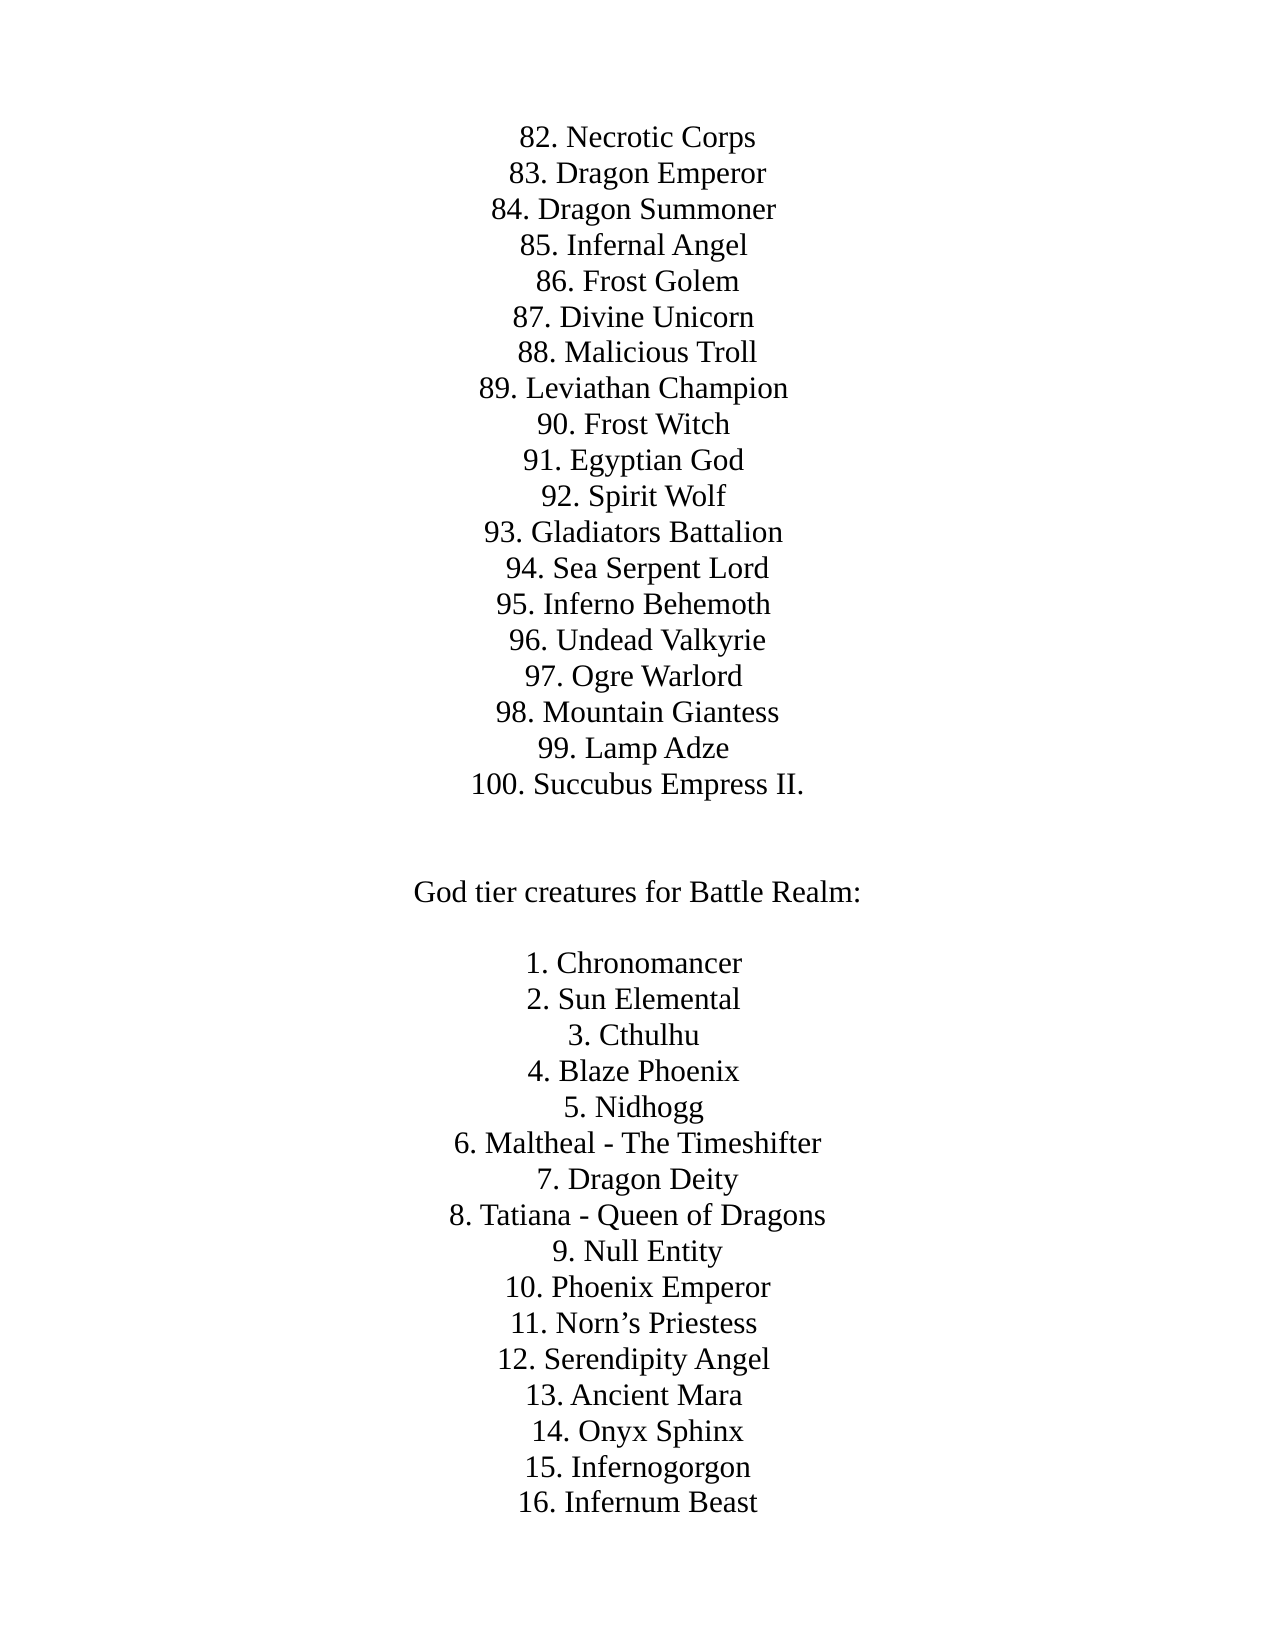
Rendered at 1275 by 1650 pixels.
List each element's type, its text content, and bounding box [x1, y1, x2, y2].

text 82. Necrotic Corps 83. Dragon Emperor 84. Dragon Summoner 85. Infernal Angel 86. Frost Golem 87. Divine Unicorn 88. Malicious Troll 89. Leviathan Champion 90. Frost Witch 91. Egyptian God 92. Spirit Wolf 93. Gladiators Battalion 94. Sea Serpent Lord 95. Inferno Behemoth 96. Undead Valkyrie 97. Ogre Warlord 98. Mountain Giantess 99. Lamp Adze 100. Succubus Empress II. [118, 118, 1157, 801]
text God tier creatures for Battle Realm: 1. Chronomancer 2. Sun Elemental 3. Cthulhu 4. Blaze Phoenix 5. Nidhogg 6. Maltheal - The Timeshifter 7. Dragon Deity 8. Tatiana - Queen of Dragons 9. Null Entity 10. Phoenix Emperor 11. Norn’s Priestess 12. Serendipity Angel 13. Ancient Mara 14. Onyx Sphinx 15. Infernogorgon 16. Infernum Beast [118, 873, 1157, 1520]
